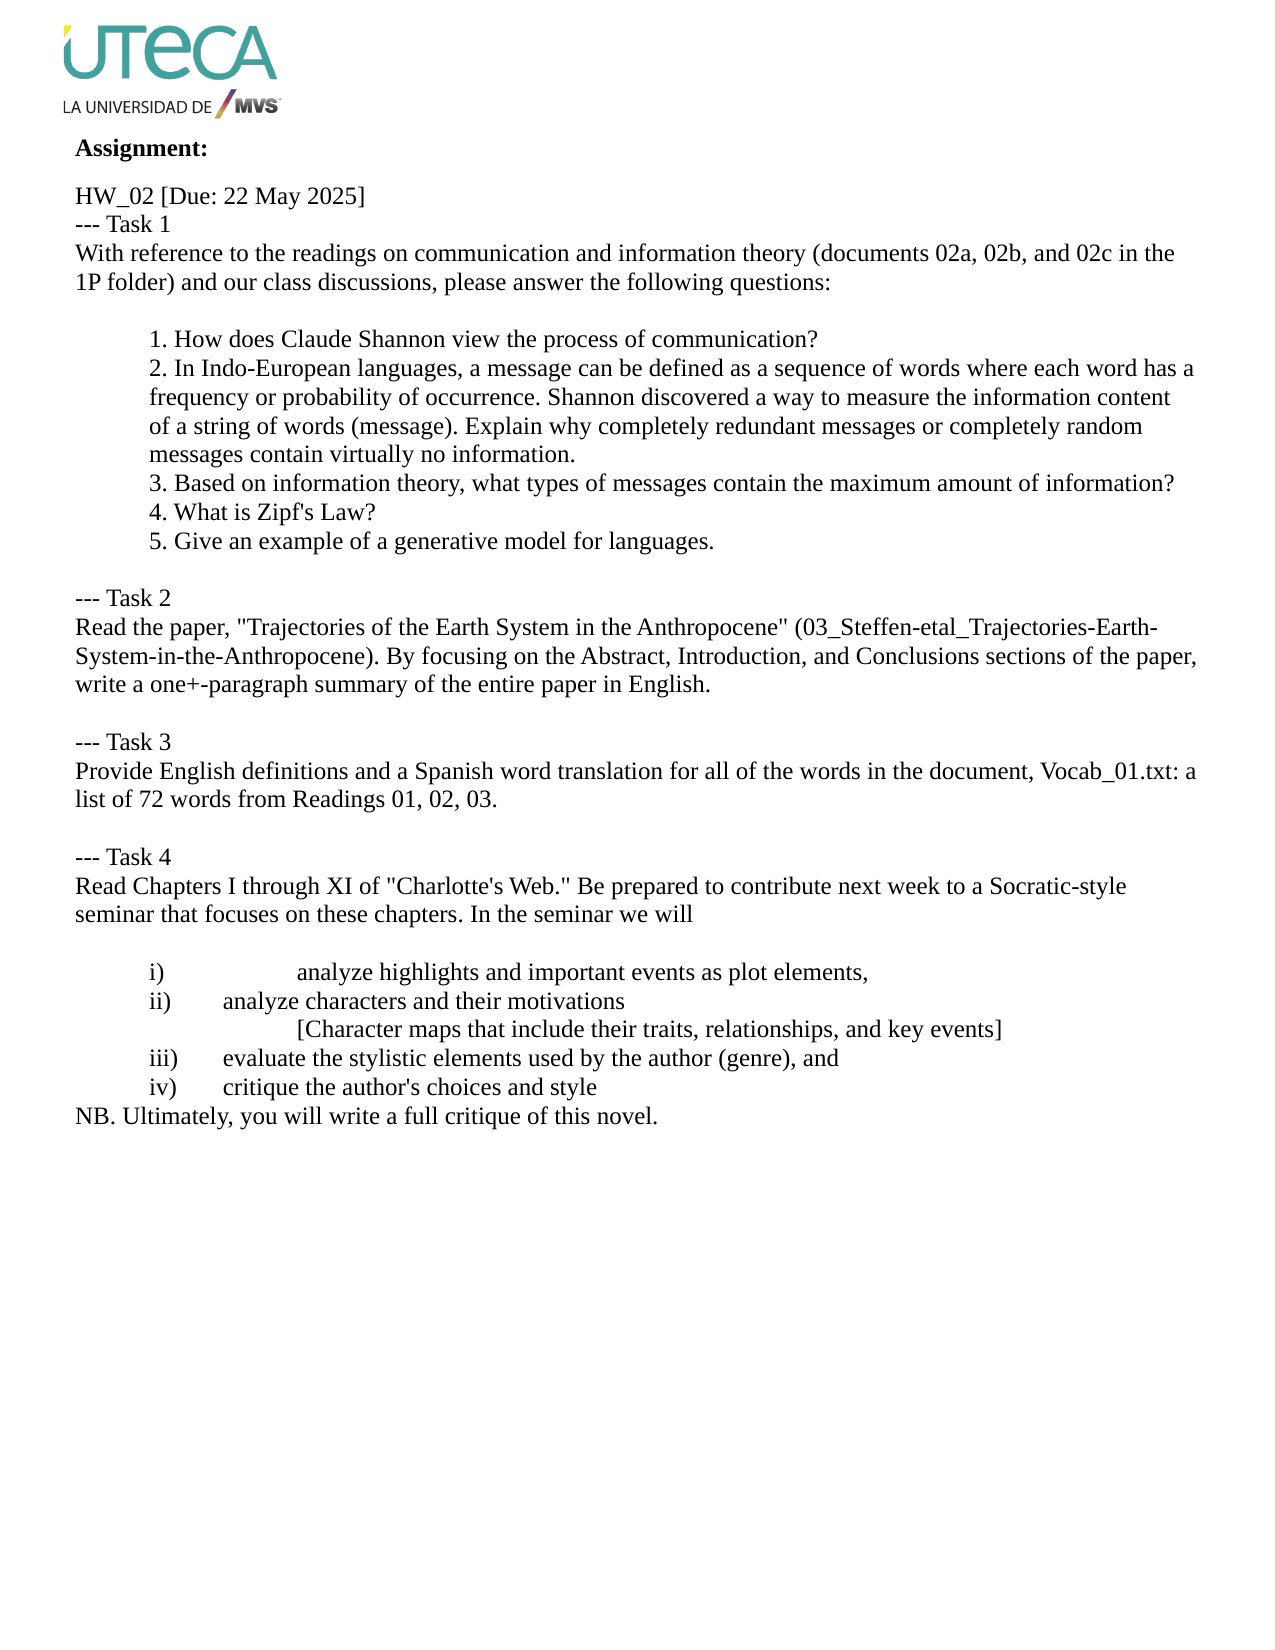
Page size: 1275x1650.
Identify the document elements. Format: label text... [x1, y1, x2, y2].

picture [61, 21, 284, 123]
text 4. What is Zipf's Law? [75, 497, 1200, 526]
text 3. Based on information theory, what types of messages contain the maximum amount of information? [75, 468, 1200, 497]
text Provide English definitions and a Spanish word translation for all of the words in the document, Vocab_01.txt: a list of 72 words from Readings 01, 02, 03. [75, 756, 1200, 813]
text Read Chapters I through XI of "Charlotte's Web." Be prepared to contribute next week to a Socratic-style seminar that focuses on these chapters. In the seminar we will [75, 871, 1200, 928]
text --- Task 4 [75, 842, 1200, 871]
text HW_02 [Due: 22 May 2025] [75, 181, 1200, 209]
text --- Task 1 [75, 209, 1200, 238]
text messages contain virtually no information. [75, 439, 1200, 468]
text With reference to the readings on communication and information theory (documents 02a, 02b, and 02c in the 1P folder) and our class discussions, please answer the following questions: [75, 238, 1200, 296]
text --- Task 2 [75, 583, 1200, 612]
text frequency or probability of occurrence. Shannon discovered a way to measure the information content [75, 382, 1200, 411]
text NB. Ultimately, you will write a full critique of this novel. [75, 1101, 1200, 1129]
text 1. How does Claude Shannon view the process of communication? [75, 324, 1200, 353]
text iii) evaluate the stylistic elements used by the author (genre), and [75, 1043, 1200, 1072]
text i) analyze highlights and important events as plot elements, [75, 957, 1200, 986]
text 2. In Indo-European languages, a message can be defined as a sequence of words where each word has a [75, 353, 1200, 382]
text of a string of words (message). Explain why completely redundant messages or completely random [75, 411, 1200, 439]
text ii) analyze characters and their motivations [75, 986, 1200, 1014]
text Assignment: [75, 133, 1200, 162]
text Read the paper, "Trajectories of the Earth System in the Anthropocene" (03_Steffen-etal_Trajectories-Earth-System-in-the-Anthropocene). By focusing on the Abstract, Introduction, and Conclusions sections of the paper, write a one+-paragraph summary of the entire paper in English. [75, 612, 1200, 698]
text [Character maps that include their traits, relationships, and key events] [75, 1014, 1200, 1043]
text --- Task 3 [75, 727, 1200, 756]
text iv) critique the author's choices and style [75, 1072, 1200, 1101]
text 5. Give an example of a generative model for languages. [75, 526, 1200, 554]
